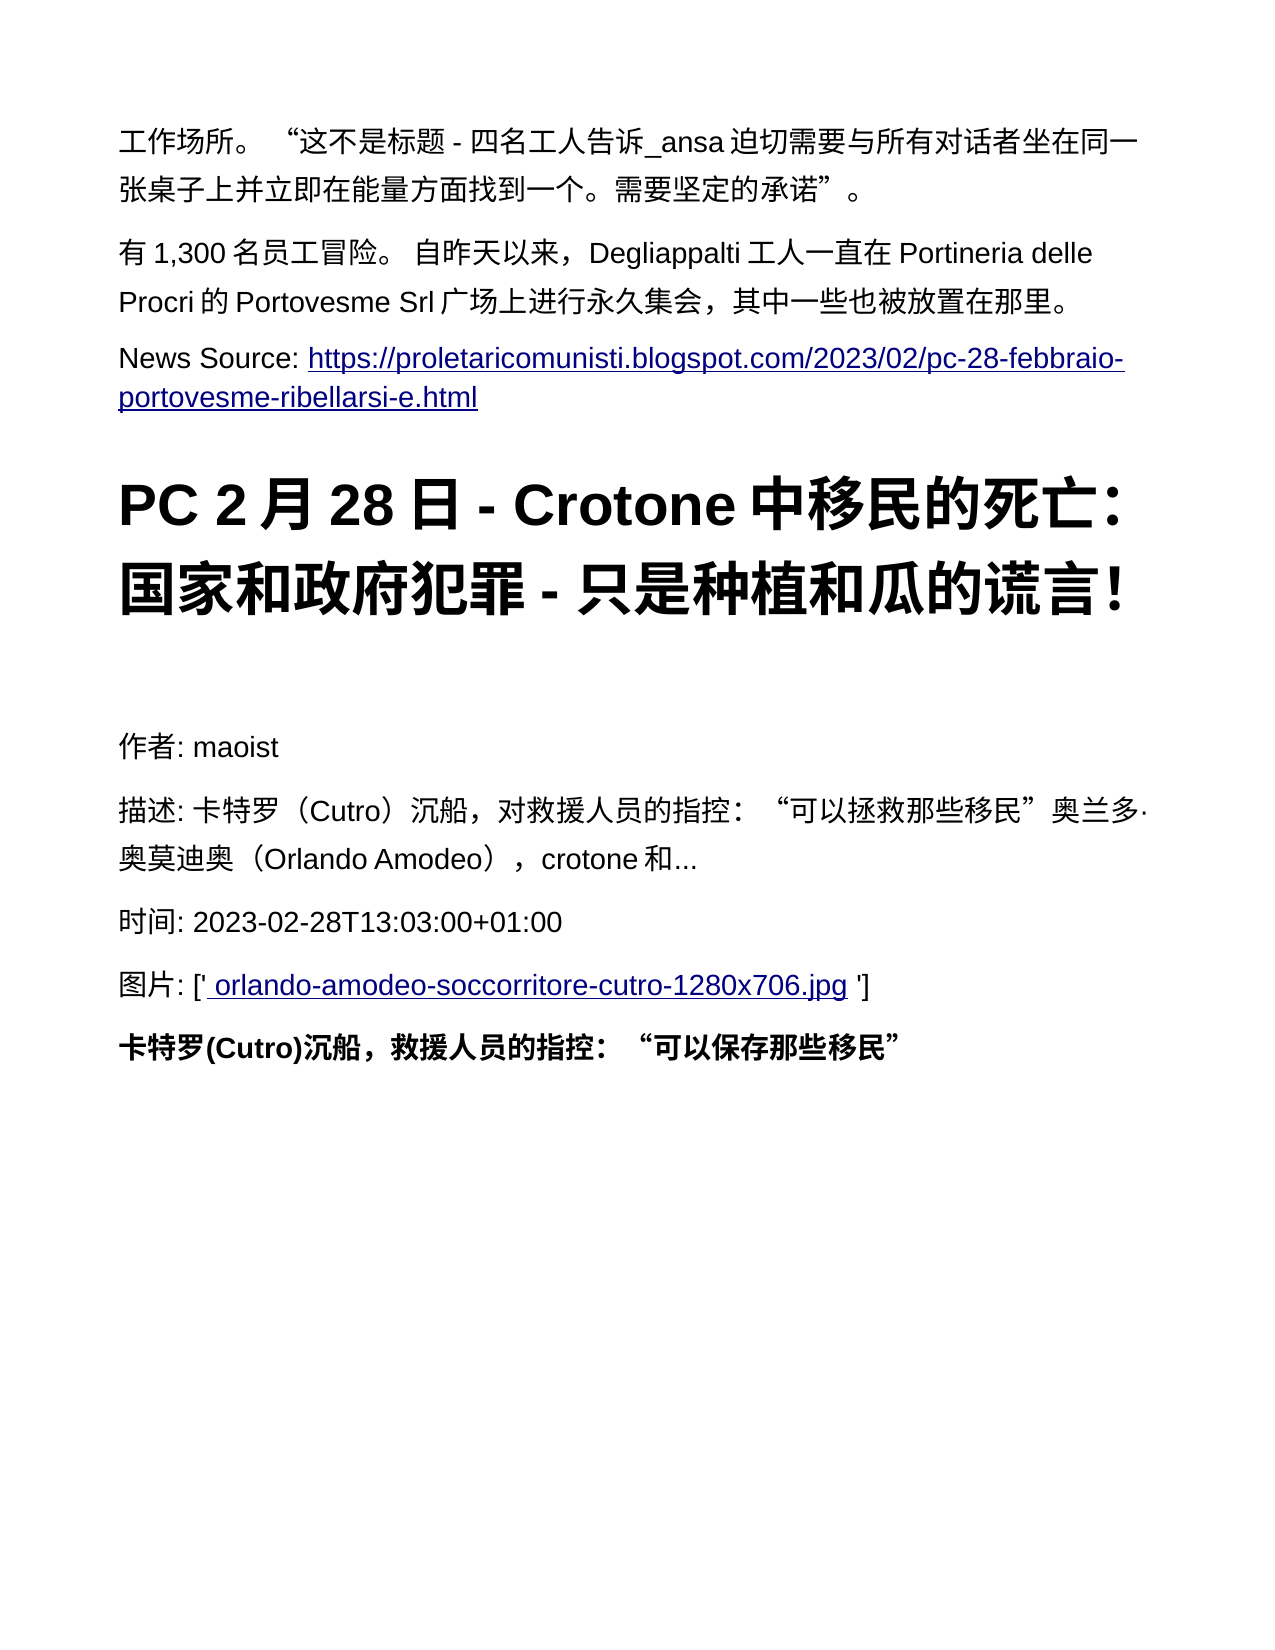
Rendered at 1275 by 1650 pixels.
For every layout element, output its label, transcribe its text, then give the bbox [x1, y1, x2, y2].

text 描述: 卡特罗（Cutro）沉船，对救援人员的指控：“可以拯救那些移民”奥兰多·奥莫迪奥（Orlando Amodeo），crotone和... [118, 787, 1157, 878]
text 作者: maoist [118, 724, 1157, 766]
subtitle PC 2月28日 - Crotone中移民的死亡：国家和政府犯罪 - 只是种植和瓜的谎言！ [118, 458, 1157, 712]
text 工作场所。 “这不是标题 - 四名工人告诉_ansa迫切需要与所有对话者坐在同一张桌子上并立即在能量方面找到一个。需要坚定的承诺”。 [118, 118, 1157, 209]
text 时间: 2023-02-28T13:03:00+01:00 [118, 899, 1157, 941]
text 图片: [' orlando-amodeo-soccorritore-cutro-1280x706.jpg '] [118, 962, 1157, 1004]
text 有1,300名员工冒险。 自昨天以来，Degliappalti工人一直在Portineria delle Procri的Portovesme Srl广场上进行永久集会，其中一些也被放置在那里。 [118, 230, 1157, 321]
text 卡特罗(Cutro)沉船，救援人员的指控：“可以保存那些移民” [118, 1025, 1157, 1067]
text News Source: https://proletaricomunisti.blogspot.com/2023/02/pc-28-febbraio-portovesme-ribellarsi-e.html [118, 341, 1157, 413]
